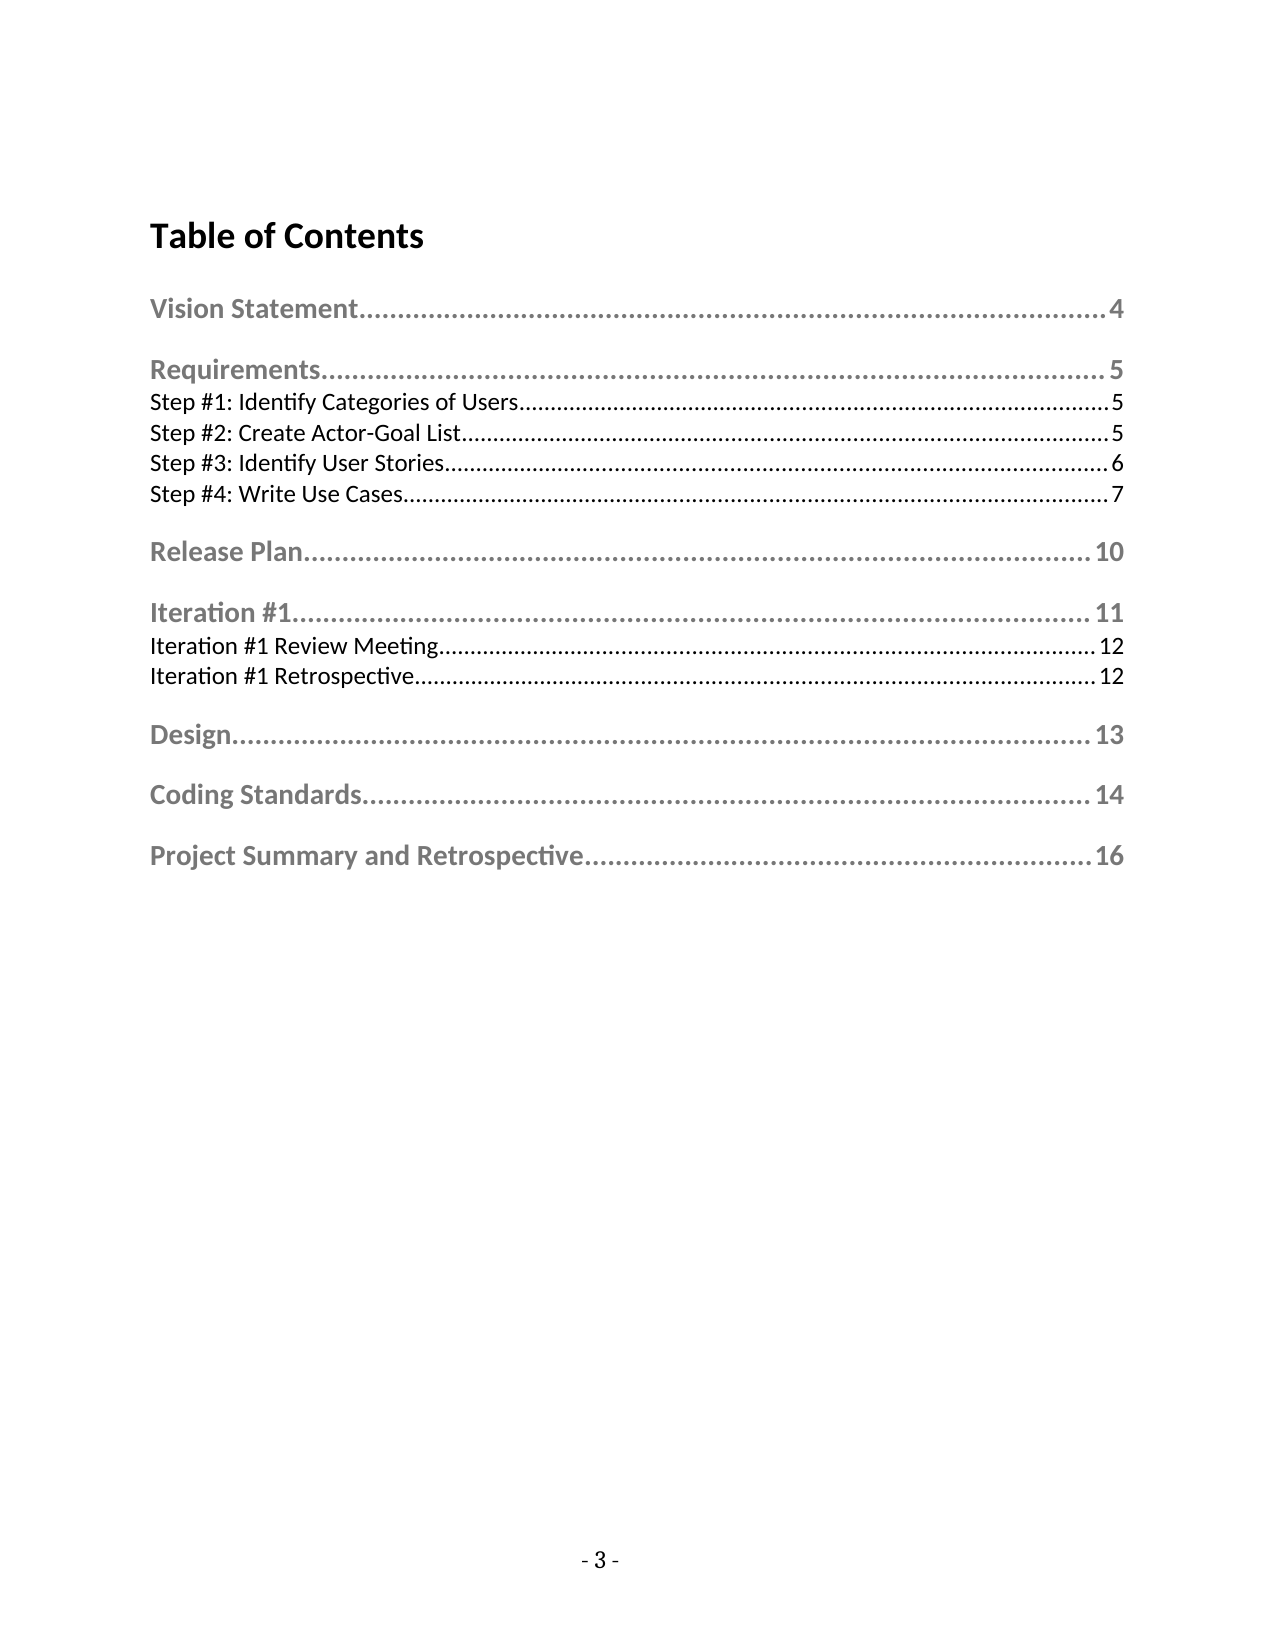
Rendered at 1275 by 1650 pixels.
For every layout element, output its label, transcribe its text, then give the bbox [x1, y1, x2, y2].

text Vision Statement 4 [150, 290, 1125, 326]
text Requirements 5 [150, 351, 1125, 386]
text Step #2: Create Actor-Goal List 5 [150, 417, 1125, 447]
text Iteration #1 Review Meeting 12 [150, 630, 1125, 660]
text Iteration #1 Retrospective 12 [150, 660, 1125, 691]
text Project Summary and Retrospective 16 [150, 837, 1125, 873]
text Step #3: Identify User Stories 6 [150, 447, 1125, 478]
text Iteration #1 11 [150, 594, 1125, 630]
text Design 13 [150, 716, 1125, 751]
text Coding Standards 14 [150, 776, 1125, 812]
subtitle Table of Contents [150, 212, 1125, 258]
text Step #1: Identify Categories of Users 5 [150, 386, 1125, 417]
text Step #4: Write Use Cases 7 [150, 478, 1125, 508]
text Release Plan 10 [150, 533, 1125, 569]
